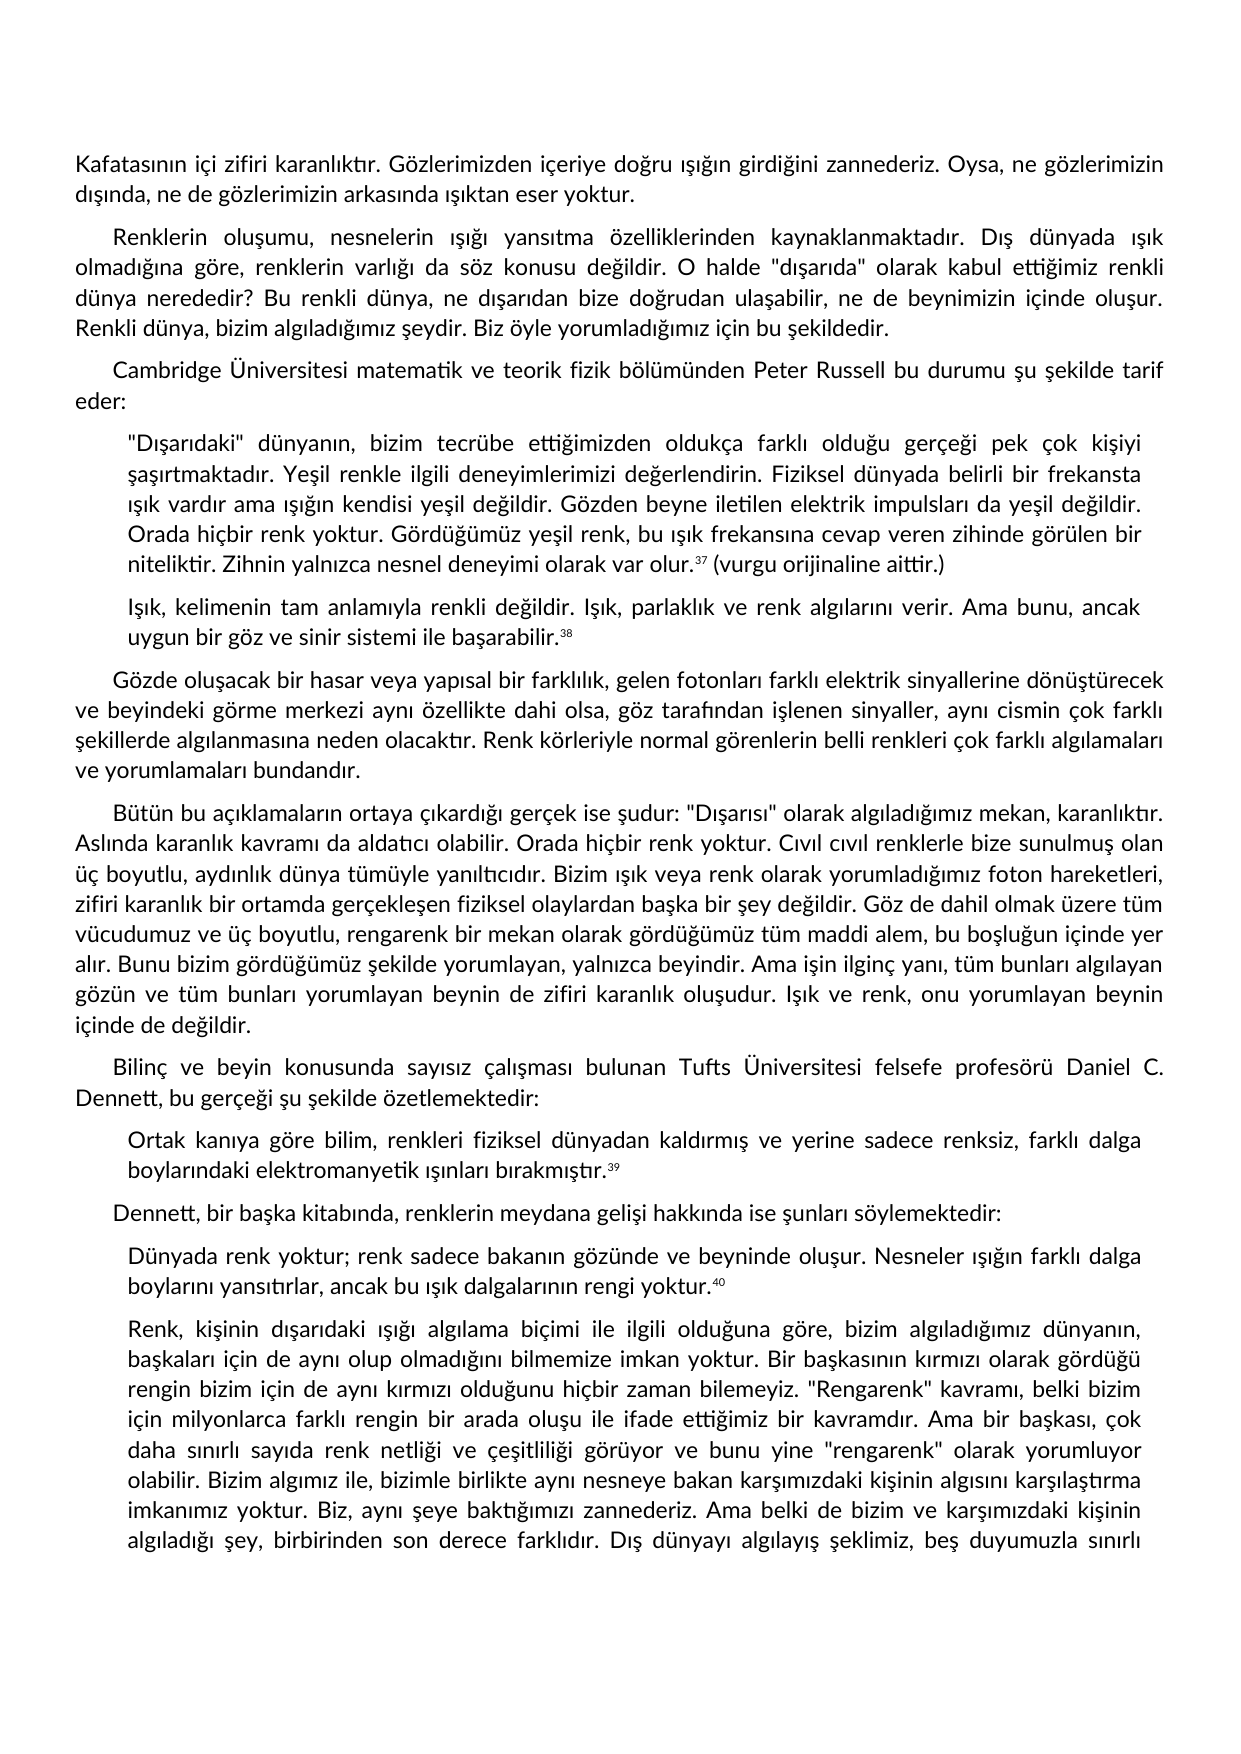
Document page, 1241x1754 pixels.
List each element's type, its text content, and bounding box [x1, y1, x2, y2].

text Işık, kelimenin tam anlamıyla renkli değildir. Işık, parlaklık ve renk algılarını verir. Ama bunu, ancak uygun bir göz ve sinir sistemi ile başarabilir.38 [127, 593, 1143, 650]
text "Dışarıdaki" dünyanın, bizim tecrübe ettiğimizden oldukça farklı olduğu gerçeği pek çok kişiyi şaşırtmaktadır. Yeşil renkle ilgili deneyimlerimizi değerlendirin. Fiziksel dünyada belirli bir frekansta ışık vardır ama ışığın kendisi yeşil değildir. Gözden beyne iletilen elektrik impulsları da yeşil değildir. Orada hiçbir renk yoktur. Gördüğümüz yeşil renk, bu ışık frekansına cevap veren zihinde görülen bir niteliktir. Zihnin yalnızca nesnel deneyimi olarak var olur.37 (vurgu orijinaline aittir.) [127, 429, 1143, 577]
text Bütün bu açıklamaların ortaya çıkardığı gerçek ise şudur: "Dışarısı" olarak algıladığımız mekan, karanlıktır. Aslında karanlık kavramı da aldatıcı olabilir. Orada hiçbir renk yoktur. Cıvıl cıvıl renklerle bize sunulmuş olan üç boyutlu, aydınlık dünya tümüyle yanıltıcıdır. Bizim ışık veya renk olarak yorumladığımız foton hareketleri, zifiri karanlık bir ortamda gerçekleşen fiziksel olaylardan başka bir şey değildir. Göz de dahil olmak üzere tüm vücudumuz ve üç boyutlu, rengarenk bir mekan olarak gördüğümüz tüm maddi alem, bu boşluğun içinde yer alır. Bunu bizim gördüğümüz şekilde yorumlayan, yalnızca beyindir. Ama işin ilginç yanı, tüm bunları algılayan gözün ve tüm bunları yorumlayan beynin de zifiri karanlık oluşudur. Işık ve renk, onu yorumlayan beynin içinde de değildir. [75, 799, 1165, 1038]
text Kafatasının içi zifiri karanlıktır. Gözlerimizden içeriye doğru ışığın girdiğini zannederiz. Oysa, ne gözlerimizin dışında, ne de gözlerimizin arkasında ışıktan eser yoktur. [75, 150, 1165, 208]
text Renklerin oluşumu, nesnelerin ışığı yansıtma özelliklerinden kaynaklanmaktadır. Dış dünyada ışık olmadığına göre, renklerin varlığı da söz konusu değildir. O halde "dışarıda" olarak kabul ettiğimiz renkli dünya nerededir? Bu renkli dünya, ne dışarıdan bize doğrudan ulaşabilir, ne de beynimizin içinde oluşur. Renkli dünya, bizim algıladığımız şeydir. Biz öyle yorumladığımız için bu şekildedir. [75, 223, 1165, 341]
text Gözde oluşacak bir hasar veya yapısal bir farklılık, gelen fotonları farklı elektrik sinyallerine dönüştürecek ve beyindeki görme merkezi aynı özellikte dahi olsa, göz tarafından işlenen sinyaller, aynı cismin çok farklı şekillerde algılanmasına neden olacaktır. Renk körleriyle normal görenlerin belli renkleri çok farklı algılamaları ve yorumlamaları bundandır. [75, 666, 1165, 784]
text Cambridge Üniversitesi matematik ve teorik fizik bölümünden Peter Russell bu durumu şu şekilde tarif eder: [75, 356, 1165, 414]
text Dennett, bir başka kitabında, renklerin meydana gelişi hakkında ise şunları söylemektedir: [75, 1199, 1165, 1226]
text Renk, kişinin dışarıdaki ışığı algılama biçimi ile ilgili olduğuna göre, bizim algıladığımız dünyanın, başkaları için de aynı olup olmadığını bilmemize imkan yoktur. Bir başkasının kırmızı olarak gördüğü rengin bizim için de aynı kırmızı olduğunu hiçbir zaman bilemeyiz. "Rengarenk" kavramı, belki bizim için milyonlarca farklı rengin bir arada oluşu ile ifade ettiğimiz bir kavramdır. Ama bir başkası, çok daha sınırlı sayıda renk netliği ve çeşitliliği görüyor ve bunu yine "rengarenk" olarak yorumluyor olabilir. Bizim algımız ile, bizimle birlikte aynı nesneye bakan karşımızdaki kişinin algısını karşılaştırma imkanımız yoktur. Biz, aynı şeye baktığımızı zannederiz. Ama belki de bizim ve karşımızdaki kişinin algıladığı şey, birbirinden son derece farklıdır. Dış dünyayı algılayış şeklimiz, beş duyumuzla sınırlı [127, 1314, 1143, 1553]
text Dünyada renk yoktur; renk sadece bakanın gözünde ve beyninde oluşur. Nesneler ışığın farklı dalga boylarını yansıtırlar, ancak bu ışık dalgalarının rengi yoktur.40 [127, 1242, 1143, 1299]
text Bilinç ve beyin konusunda sayısız çalışması bulunan Tufts Üniversitesi felsefe profesörü Daniel C. Dennett, bu gerçeği şu şekilde özetlemektedir: [75, 1053, 1165, 1111]
text Ortak kanıya göre bilim, renkleri fiziksel dünyadan kaldırmış ve yerine sadece renksiz, farklı dalga boylarındaki elektromanyetik ışınları bırakmıştır.39 [127, 1126, 1143, 1184]
